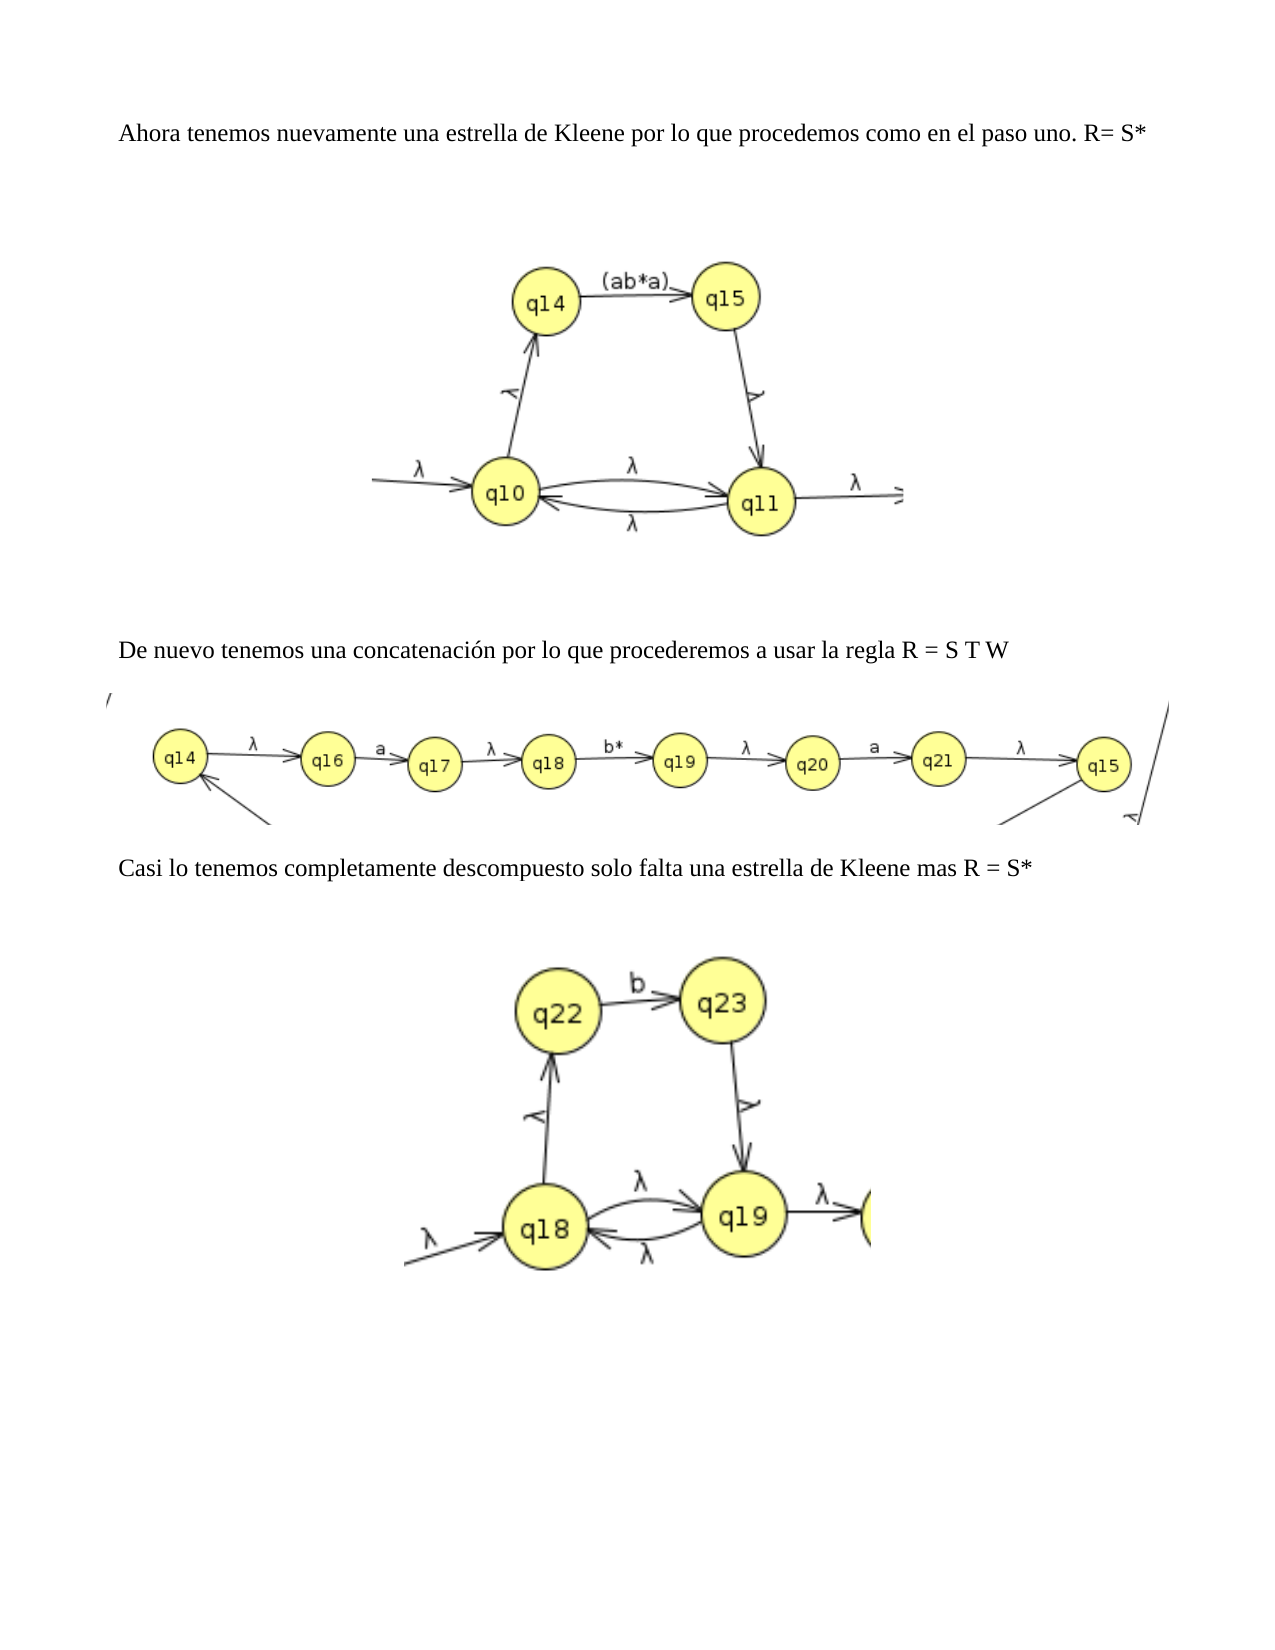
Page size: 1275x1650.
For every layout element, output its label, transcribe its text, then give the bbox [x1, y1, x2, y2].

text Ahora tenemos nuevamente una estrella de Kleene por lo que procedemos como en el paso uno. R= S* [118, 118, 1157, 147]
text De nuevo tenemos una concatenación por lo que procederemos a usar la regla R = S T W [118, 636, 1157, 664]
text Casi lo tenemos completamente descompuesto solo falta una estrella de Kleene mas R = S* [118, 853, 1157, 882]
picture [404, 881, 552, 1199]
picture [371, 175, 525, 545]
picture [106, 693, 293, 760]
